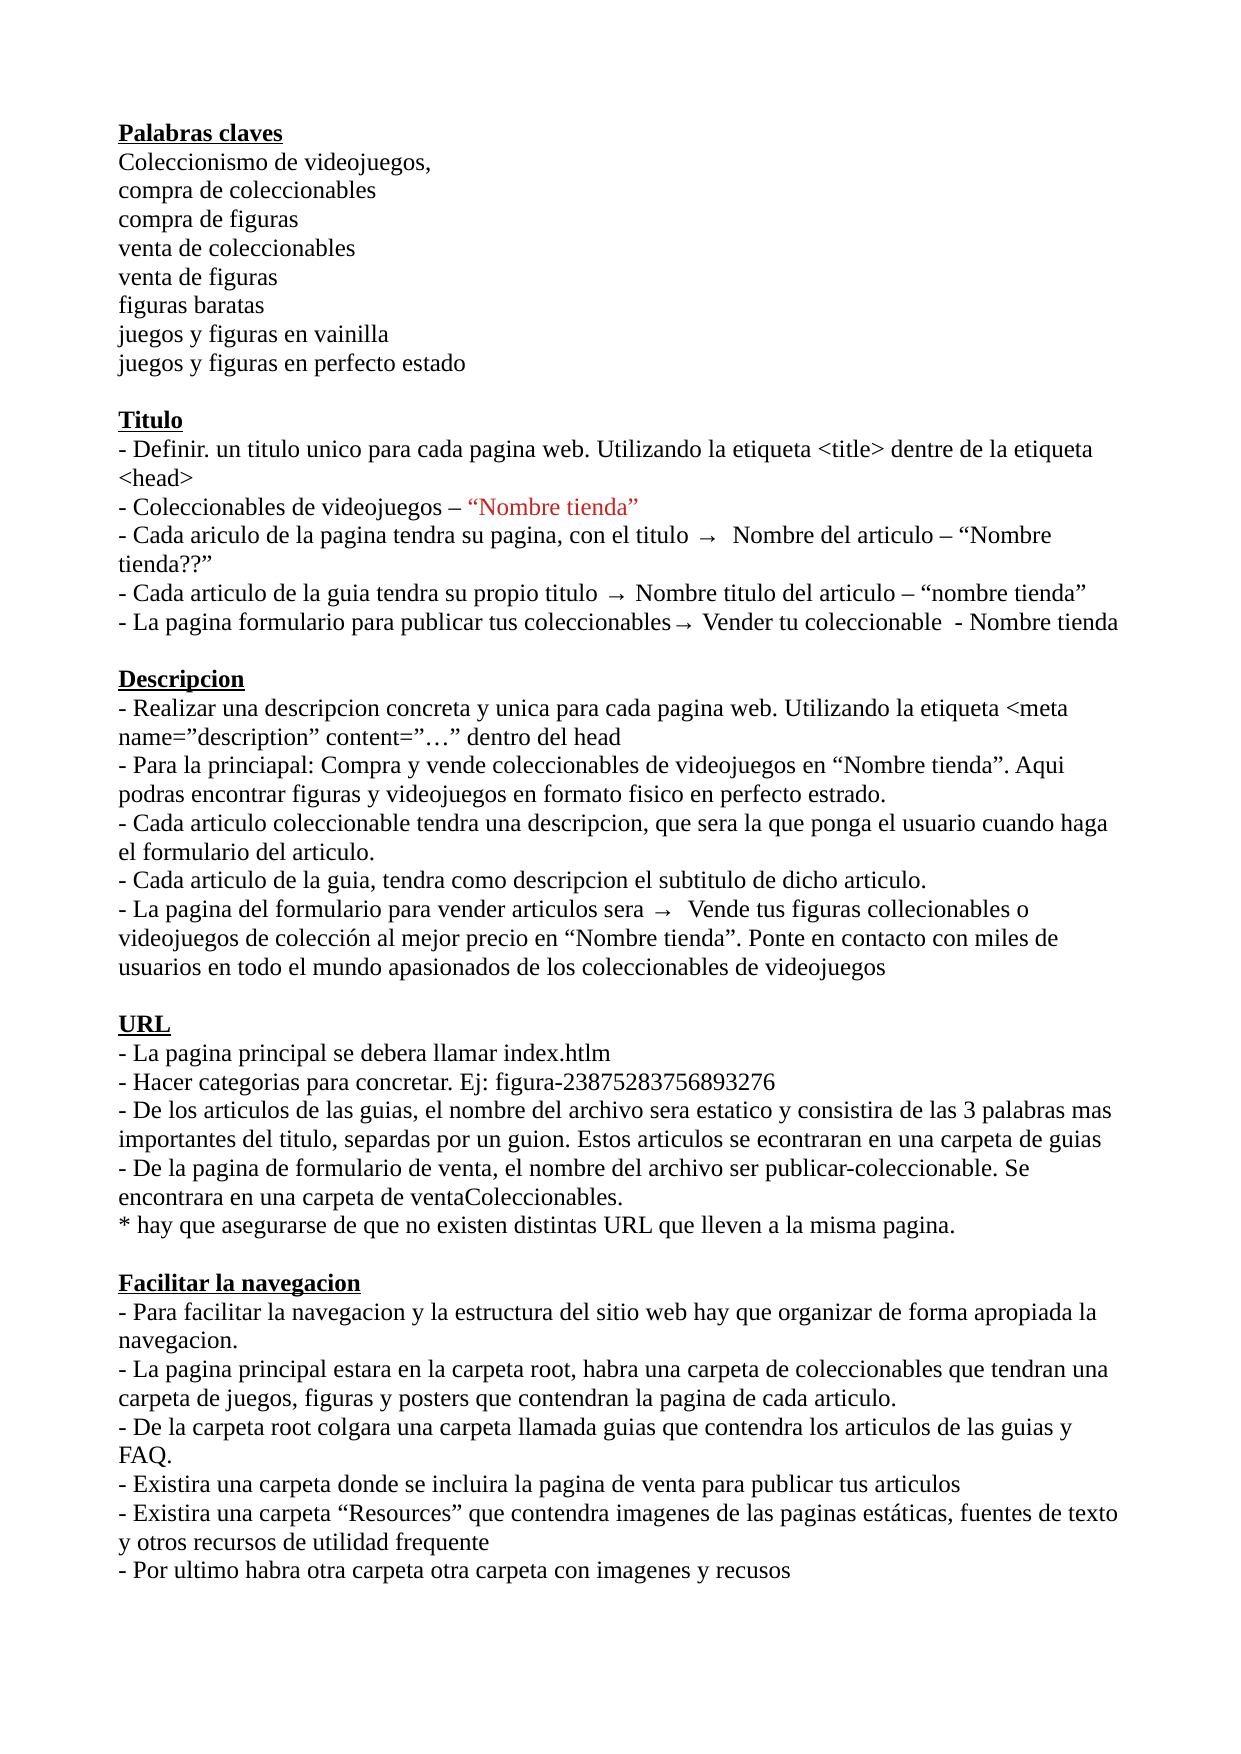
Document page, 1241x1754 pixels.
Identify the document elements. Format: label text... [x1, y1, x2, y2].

text - La pagina formulario para publicar tus coleccionables→ Vender tu coleccionable - Nombre tienda [118, 607, 1122, 636]
text * hay que asegurarse de que no existen distintas URL que lleven a la misma pagina. [118, 1211, 1122, 1239]
text venta de coleccionables [118, 233, 1122, 262]
text Palabras claves [118, 118, 1122, 147]
text - La pagina del formulario para vender articulos sera → Vende tus figuras collecionables o videojuegos de colección al mejor precio en “Nombre tienda”. Ponte en contacto con miles de usuarios en todo el mundo apasionados de los coleccionables de videojuegos [118, 894, 1122, 981]
text Descripcion [118, 664, 1122, 693]
text juegos y figuras en vainilla [118, 319, 1122, 348]
text - Cada articulo de la guia tendra su propio titulo → Nombre titulo del articulo – “nombre tienda” [118, 578, 1122, 607]
text - Por ultimo habra otra carpeta otra carpeta con imagenes y recusos [118, 1556, 1122, 1584]
text - Cada articulo coleccionable tendra una descripcion, que sera la que ponga el usuario cuando haga el formulario del articulo. [118, 808, 1122, 866]
text - Existira una carpeta “Resources” que contendra imagenes de las paginas estáticas, fuentes de texto y otros recursos de utilidad frequente [118, 1498, 1122, 1556]
text figuras baratas [118, 291, 1122, 319]
text compra de figuras [118, 204, 1122, 233]
text - Hacer categorias para concretar. Ej: figura-23875283756893276 [118, 1067, 1122, 1096]
text - La pagina principal se debera llamar index.htlm [118, 1038, 1122, 1067]
text Titulo [118, 406, 1122, 434]
text Facilitar la navegacion [118, 1268, 1122, 1297]
text - De los articulos de las guias, el nombre del archivo sera estatico y consistira de las 3 palabras mas importantes del titulo, separdas por un guion. Estos articulos se econtraran en una carpeta de guias [118, 1096, 1122, 1153]
text - De la carpeta root colgara una carpeta llamada guias que contendra los articulos de las guias y FAQ. [118, 1412, 1122, 1469]
text venta de figuras [118, 262, 1122, 291]
text - Para la princiapal: Compra y vende coleccionables de videojuegos en “Nombre tienda”. Aqui podras encontrar figuras y videojuegos en formato fisico en perfecto estrado. [118, 751, 1122, 808]
text - Para facilitar la navegacion y la estructura del sitio web hay que organizar de forma apropiada la navegacion. [118, 1297, 1122, 1354]
text - Cada articulo de la guia, tendra como descripcion el subtitulo de dicho articulo. [118, 866, 1122, 894]
text Coleccionismo de videojuegos, [118, 147, 1122, 176]
text - Coleccionables de videojuegos – “Nombre tienda” [118, 492, 1122, 521]
text - La pagina principal estara en la carpeta root, habra una carpeta de coleccionables que tendran una carpeta de juegos, figuras y posters que contendran la pagina de cada articulo. [118, 1354, 1122, 1412]
text URL [118, 1009, 1122, 1038]
text juegos y figuras en perfecto estado [118, 348, 1122, 377]
text - Cada ariculo de la pagina tendra su pagina, con el titulo → Nombre del articulo – “Nombre tienda??” [118, 521, 1122, 578]
text - Realizar una descripcion concreta y unica para cada pagina web. Utilizando la etiqueta <meta name=”description” content=”…” dentro del head [118, 693, 1122, 751]
text - De la pagina de formulario de venta, el nombre del archivo ser publicar-coleccionable. Se encontrara en una carpeta de ventaColeccionables. [118, 1153, 1122, 1211]
text compra de coleccionables [118, 176, 1122, 204]
text - Existira una carpeta donde se incluira la pagina de venta para publicar tus articulos [118, 1469, 1122, 1498]
text - Definir. un titulo unico para cada pagina web. Utilizando la etiqueta <title> dentre de la etiqueta <head> [118, 434, 1122, 492]
